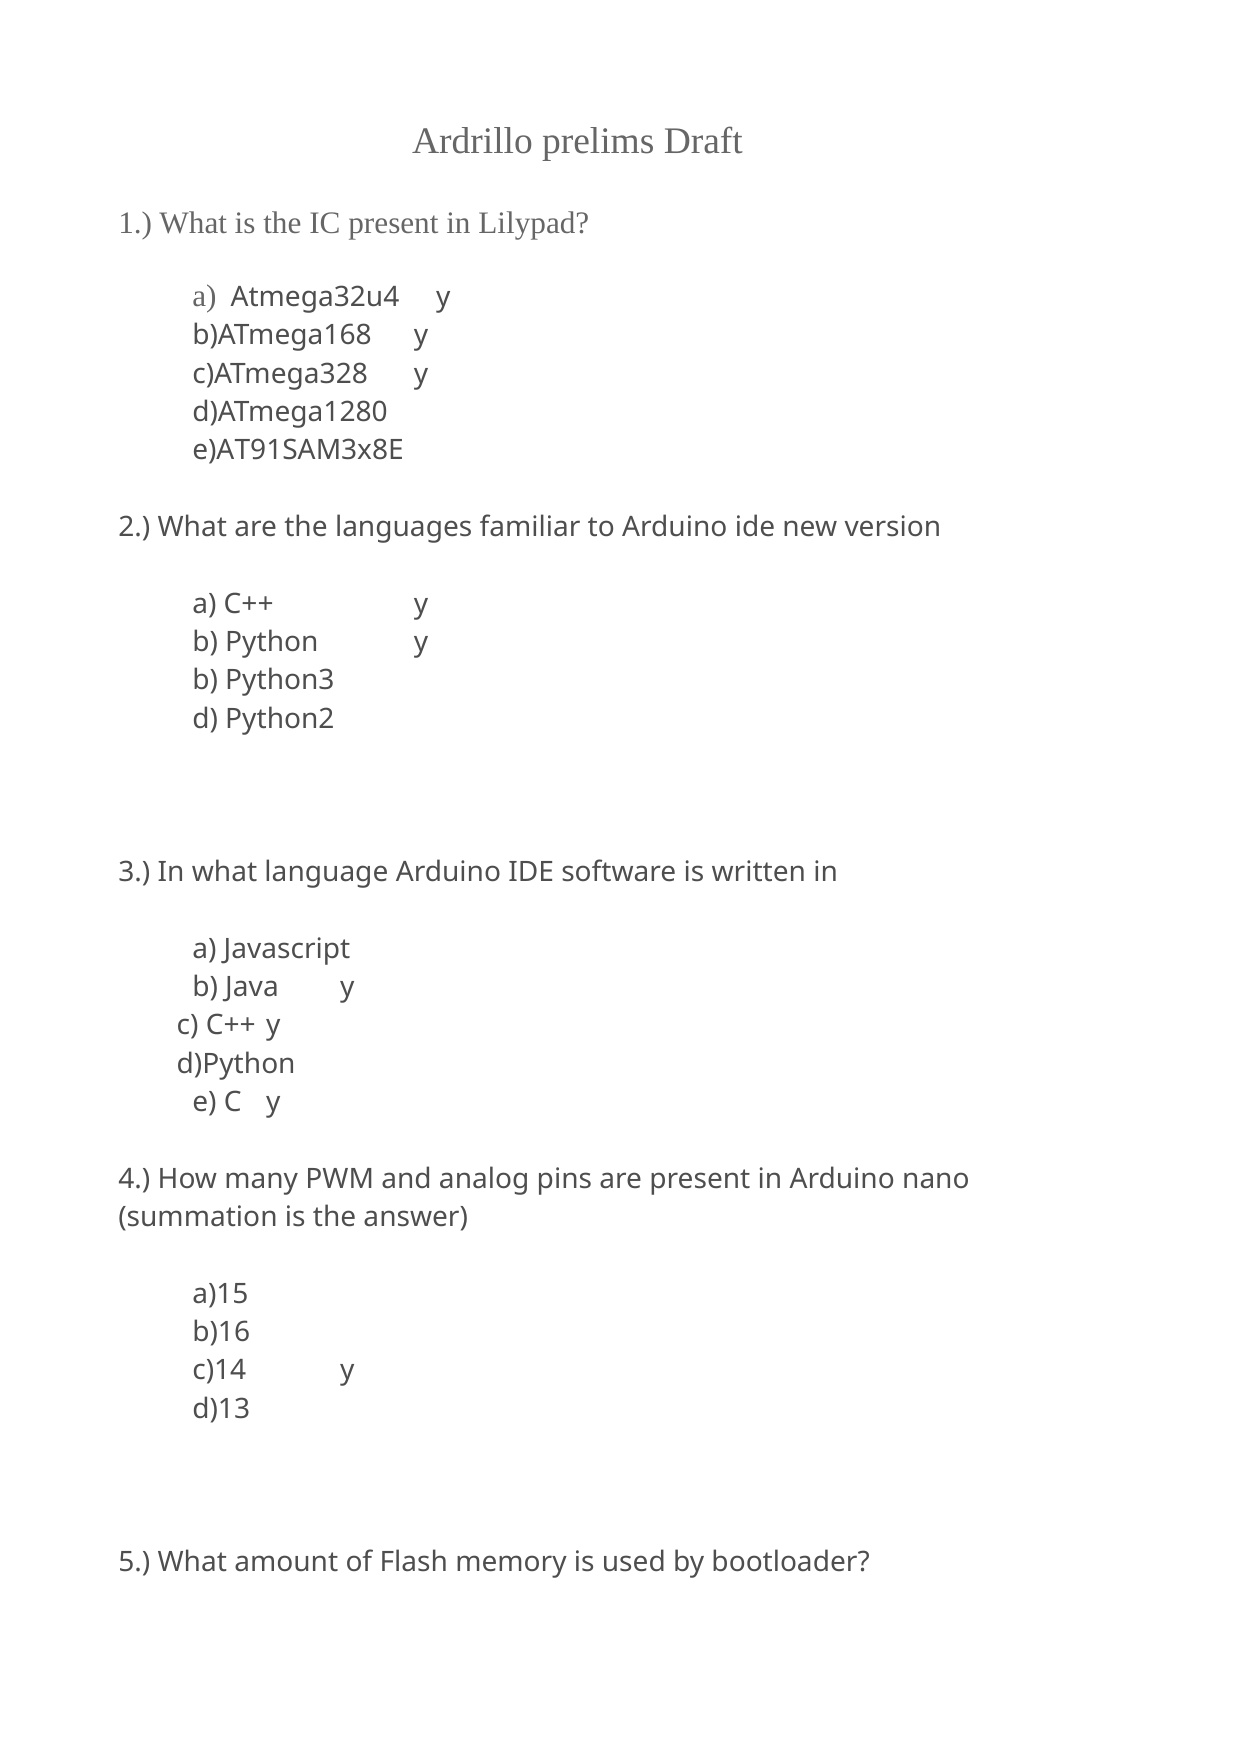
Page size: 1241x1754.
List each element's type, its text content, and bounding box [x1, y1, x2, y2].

text b)16 [118, 1311, 1122, 1349]
text a) C++ y [118, 583, 1122, 621]
text d)Python [118, 1043, 1122, 1081]
text c) C++ y [118, 1004, 1122, 1043]
text b)ATmega168 y [118, 314, 1122, 353]
text c)14 y [118, 1349, 1122, 1388]
text a)15 [118, 1273, 1122, 1311]
text e)AT91SAM3x8E [118, 429, 1122, 468]
text d)ATmega1280 [118, 391, 1122, 429]
text d) Python2 [118, 698, 1122, 736]
text (summation is the answer) [118, 1196, 1122, 1234]
text b) Python3 [118, 659, 1122, 698]
text b) Python y [118, 621, 1122, 659]
text c)ATmega328 y [118, 353, 1122, 391]
text 5.) What amount of Flash memory is used by bootloader? [118, 1541, 1122, 1579]
text a) Javascript [118, 928, 1122, 966]
text 4.) How many PWM and analog pins are present in Arduino nano [118, 1158, 1122, 1196]
text 2.) What are the languages familiar to Arduino ide new version [118, 506, 1122, 544]
text 1.) What is the IC present in Lilypad? [118, 204, 1122, 240]
text d)13 [118, 1388, 1122, 1426]
text a) Atmega32u4 y [118, 276, 1122, 314]
text Ardrillo prelims Draft [118, 118, 1122, 161]
text e) C y [118, 1081, 1122, 1119]
text 3.) In what language Arduino IDE software is written in [118, 851, 1122, 889]
text b) Java y [118, 966, 1122, 1004]
